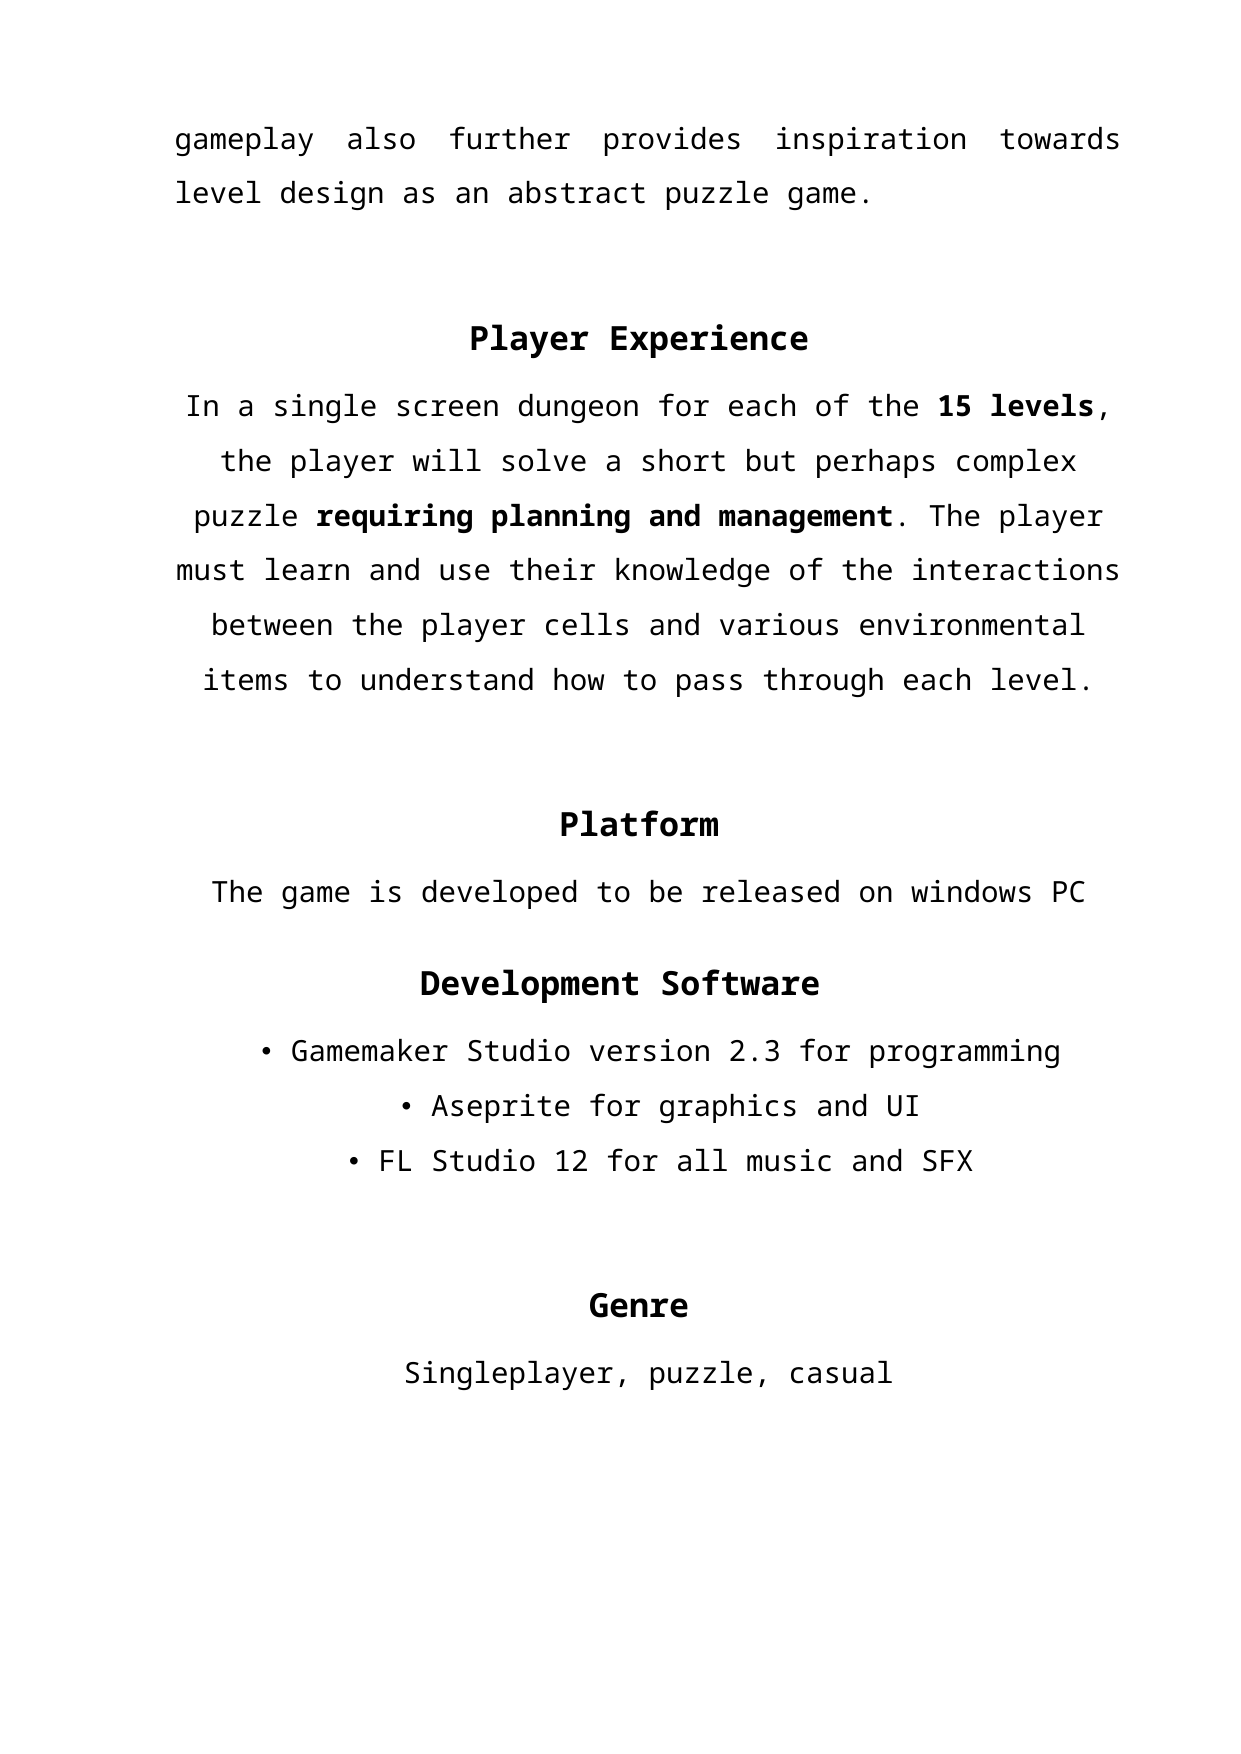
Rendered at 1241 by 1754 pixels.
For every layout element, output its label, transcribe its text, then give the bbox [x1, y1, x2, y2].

list FL Studio 12 for all music and SFX [200, 1140, 1122, 1180]
subtitle Genre [156, 1282, 1122, 1327]
list Aseprite for graphics and UI [200, 1085, 1122, 1125]
list Gamemaker Studio version 2.3 for programming [200, 1031, 1122, 1070]
text The game is developed to be released on windows PC [174, 872, 1122, 911]
text In a single screen dungeon for each of the 15 levels, the player will solve a short but perhaps complex puzzle requiring planning and management. The player must learn and use their knowledge of the interactions between the player cells and various environmental items to understand how to pass through each level. [174, 386, 1122, 699]
subtitle Development Software [118, 960, 1122, 1005]
subtitle Platform [156, 801, 1122, 846]
text gameplay also further provides inspiration towards level design as an abstract puzzle game. [174, 118, 1122, 212]
subtitle Player Experience [156, 314, 1122, 360]
text Singleplayer, puzzle, casual [174, 1353, 1122, 1392]
